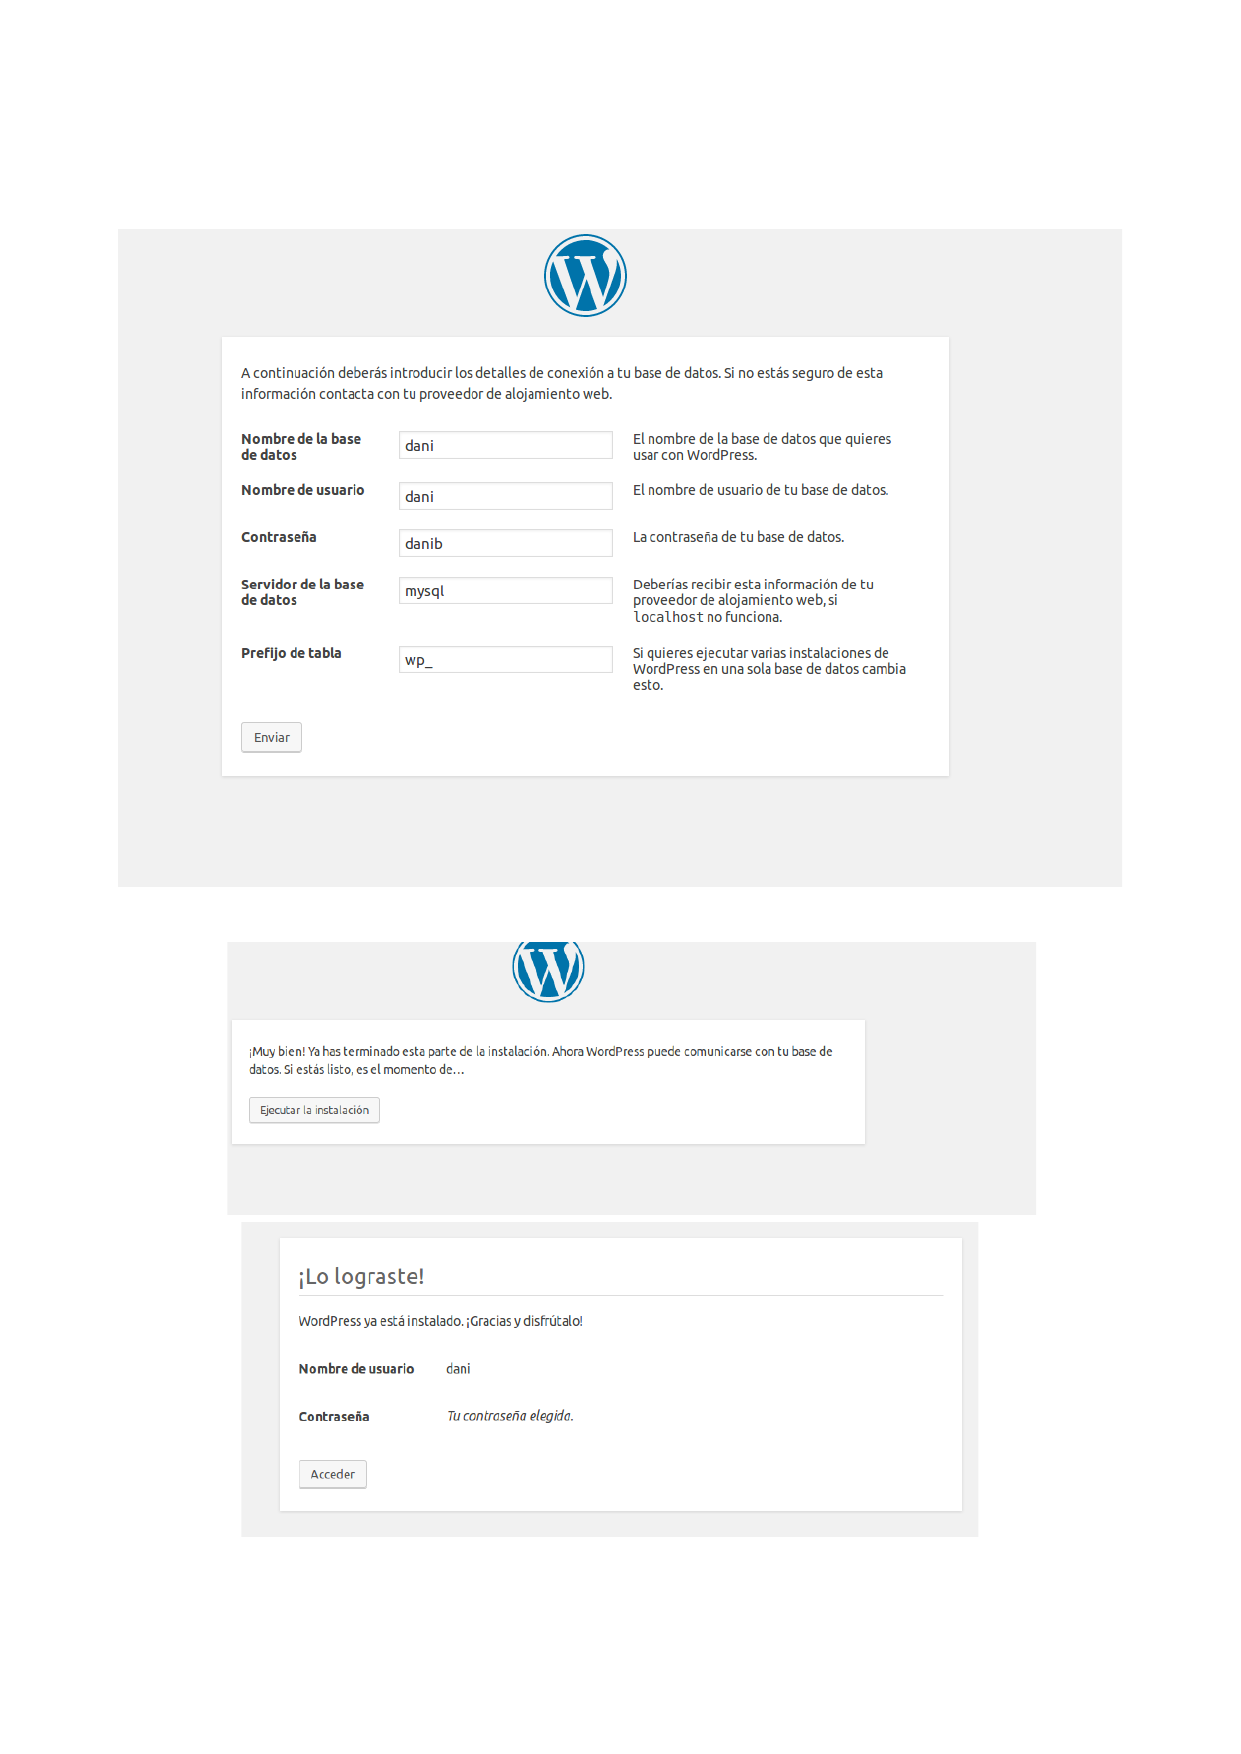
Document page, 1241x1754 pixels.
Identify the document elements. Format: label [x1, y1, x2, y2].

picture [118, 229, 1123, 887]
picture [227, 942, 1037, 1215]
picture [241, 1222, 979, 1537]
